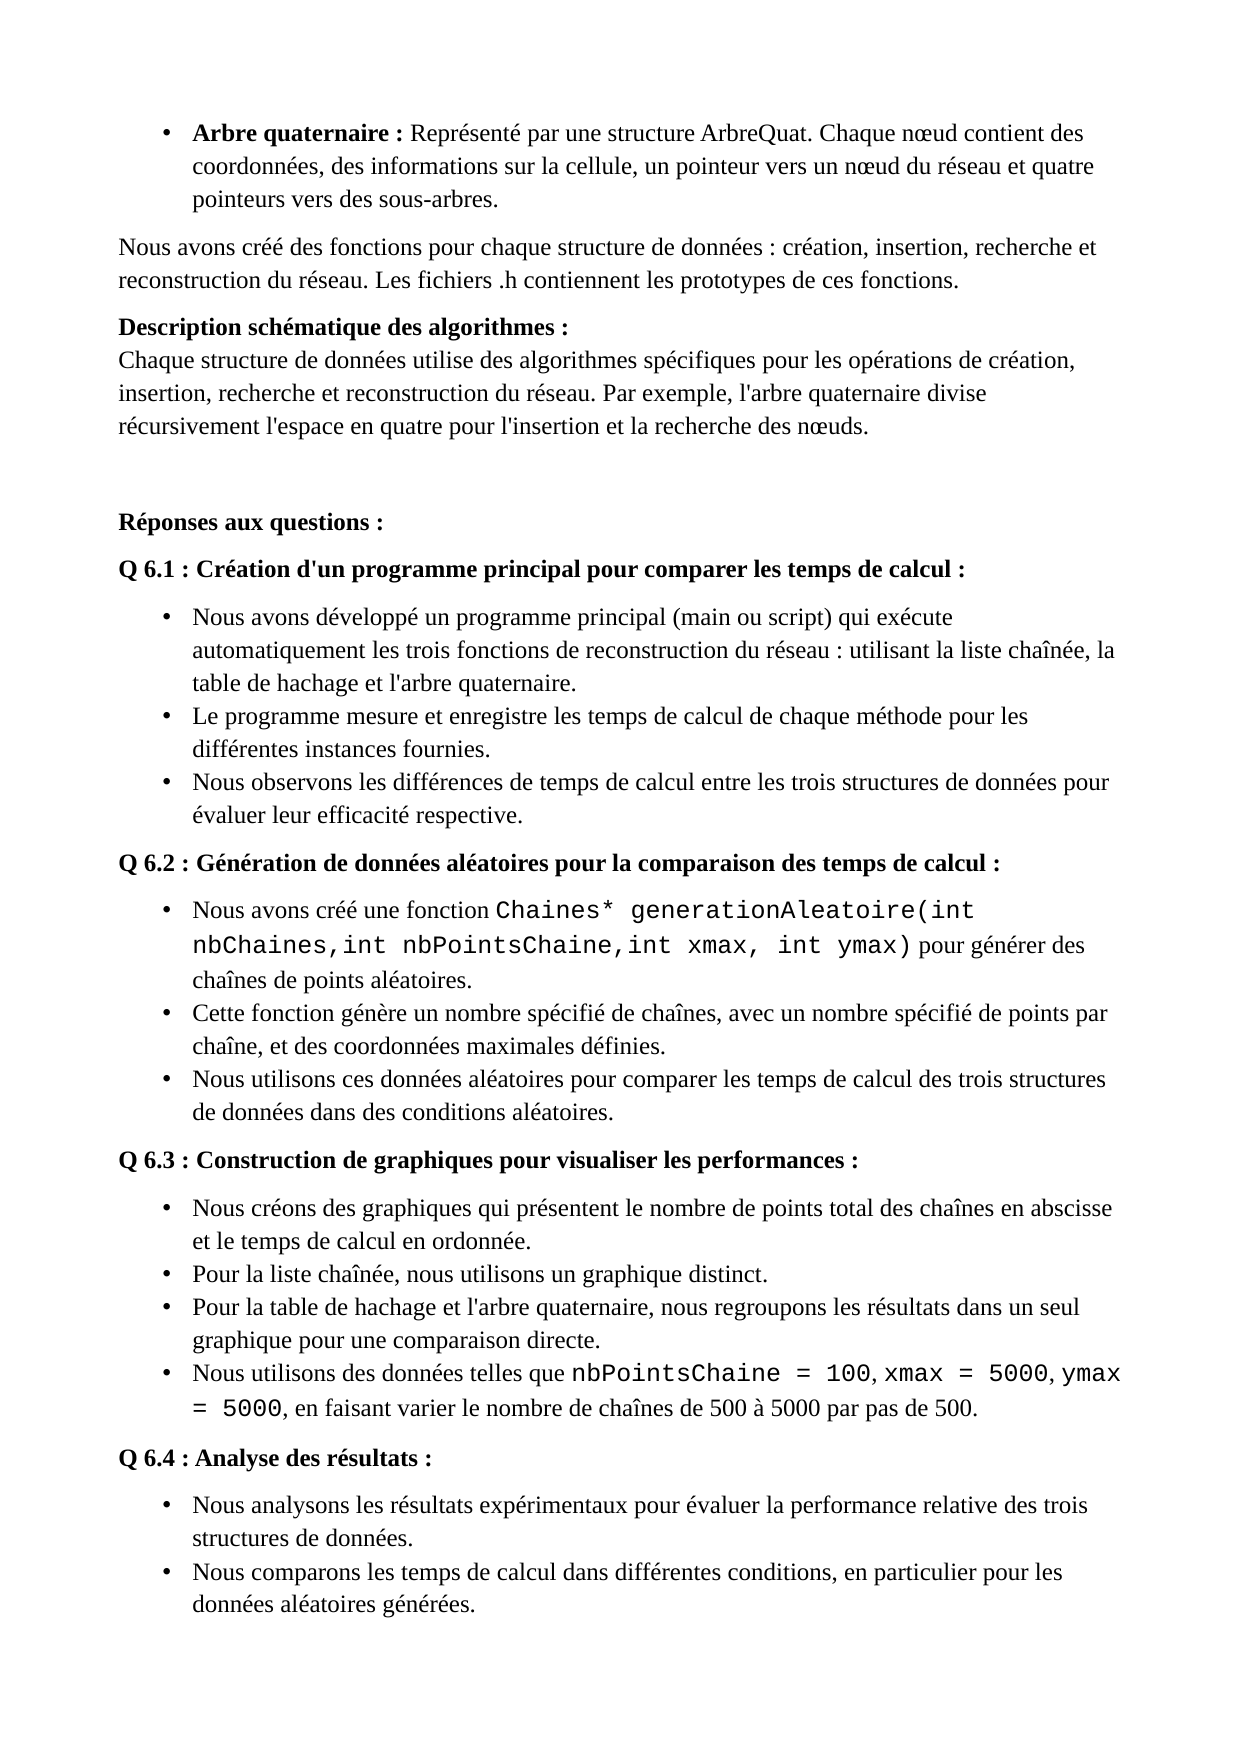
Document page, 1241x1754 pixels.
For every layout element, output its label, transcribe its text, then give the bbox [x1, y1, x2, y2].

text Nous avons créé des fonctions pour chaque structure de données : création, insertion, recherche et reconstruction du réseau. Les fichiers .h contiennent les prototypes de ces fonctions. [118, 232, 1122, 293]
list Nous analysons les résultats expérimentaux pour évaluer la performance relative des trois structures de données. [162, 1491, 1122, 1552]
list Le programme mesure et enregistre les temps de calcul de chaque méthode pour les différentes instances fournies. [162, 701, 1122, 763]
list Pour la table de hachage et l'arbre quaternaire, nous regroupons les résultats dans un seul graphique pour une comparaison directe. [162, 1292, 1122, 1353]
text Description schématique des algorithmes : Chaque structure de données utilise des algorithmes spécifiques pour les opérations de création, insertion, recherche et reconstruction du réseau. Par exemple, l'arbre quaternaire divise récursivement l'espace en quatre pour l'insertion et la recherche des nœuds. [118, 312, 1122, 440]
list Nous utilisons ces données aléatoires pour comparer les temps de calcul des trois structures de données dans des conditions aléatoires. [162, 1064, 1122, 1126]
list Nous avons développé un programme principal (main ou script) qui exécute automatiquement les trois fonctions de reconstruction du réseau : utilisant la liste chaînée, la table de hachage et l'arbre quaternaire. [162, 602, 1122, 697]
list Pour la liste chaînée, nous utilisons un graphique distinct. [162, 1259, 1122, 1287]
list Nous utilisons des données telles que nbPointsChaine = 100, xmax = 5000, ymax = 5000, en faisant varier le nombre de chaînes de 500 à 5000 par pas de 500. [162, 1358, 1122, 1424]
text Q 6.4 : Analyse des résultats : [118, 1443, 1122, 1472]
list Nous créons des graphiques qui présentent le nombre de points total des chaînes en abscisse et le temps de calcul en ordonnée. [162, 1193, 1122, 1254]
text Q 6.3 : Construction de graphiques pour visualiser les performances : [118, 1145, 1122, 1174]
list Arbre quaternaire : Représenté par une structure ArbreQuat. Chaque nœud contient des coordonnées, des informations sur la cellule, un pointeur vers un nœud du réseau et quatre pointeurs vers des sous-arbres. [162, 118, 1122, 213]
text Q 6.2 : Génération de données aléatoires pour la comparaison des temps de calcul : [118, 848, 1122, 876]
list Nous observons les différences de temps de calcul entre les trois structures de données pour évaluer leur efficacité respective. [162, 767, 1122, 829]
list Nous comparons les temps de calcul dans différentes conditions, en particulier pour les données aléatoires générées. [162, 1557, 1122, 1618]
list Nous avons créé une fonction Chaines* generationAleatoire(int nbChaines,int nbPointsChaine,int xmax, int ymax) pour générer des chaînes de points aléatoires. [162, 895, 1122, 994]
text Q 6.1 : Création d'un programme principal pour comparer les temps de calcul : [118, 554, 1122, 583]
list Cette fonction génère un nombre spécifié de chaînes, avec un nombre spécifié de points par chaîne, et des coordonnées maximales définies. [162, 998, 1122, 1060]
text Réponses aux questions : [118, 507, 1122, 535]
